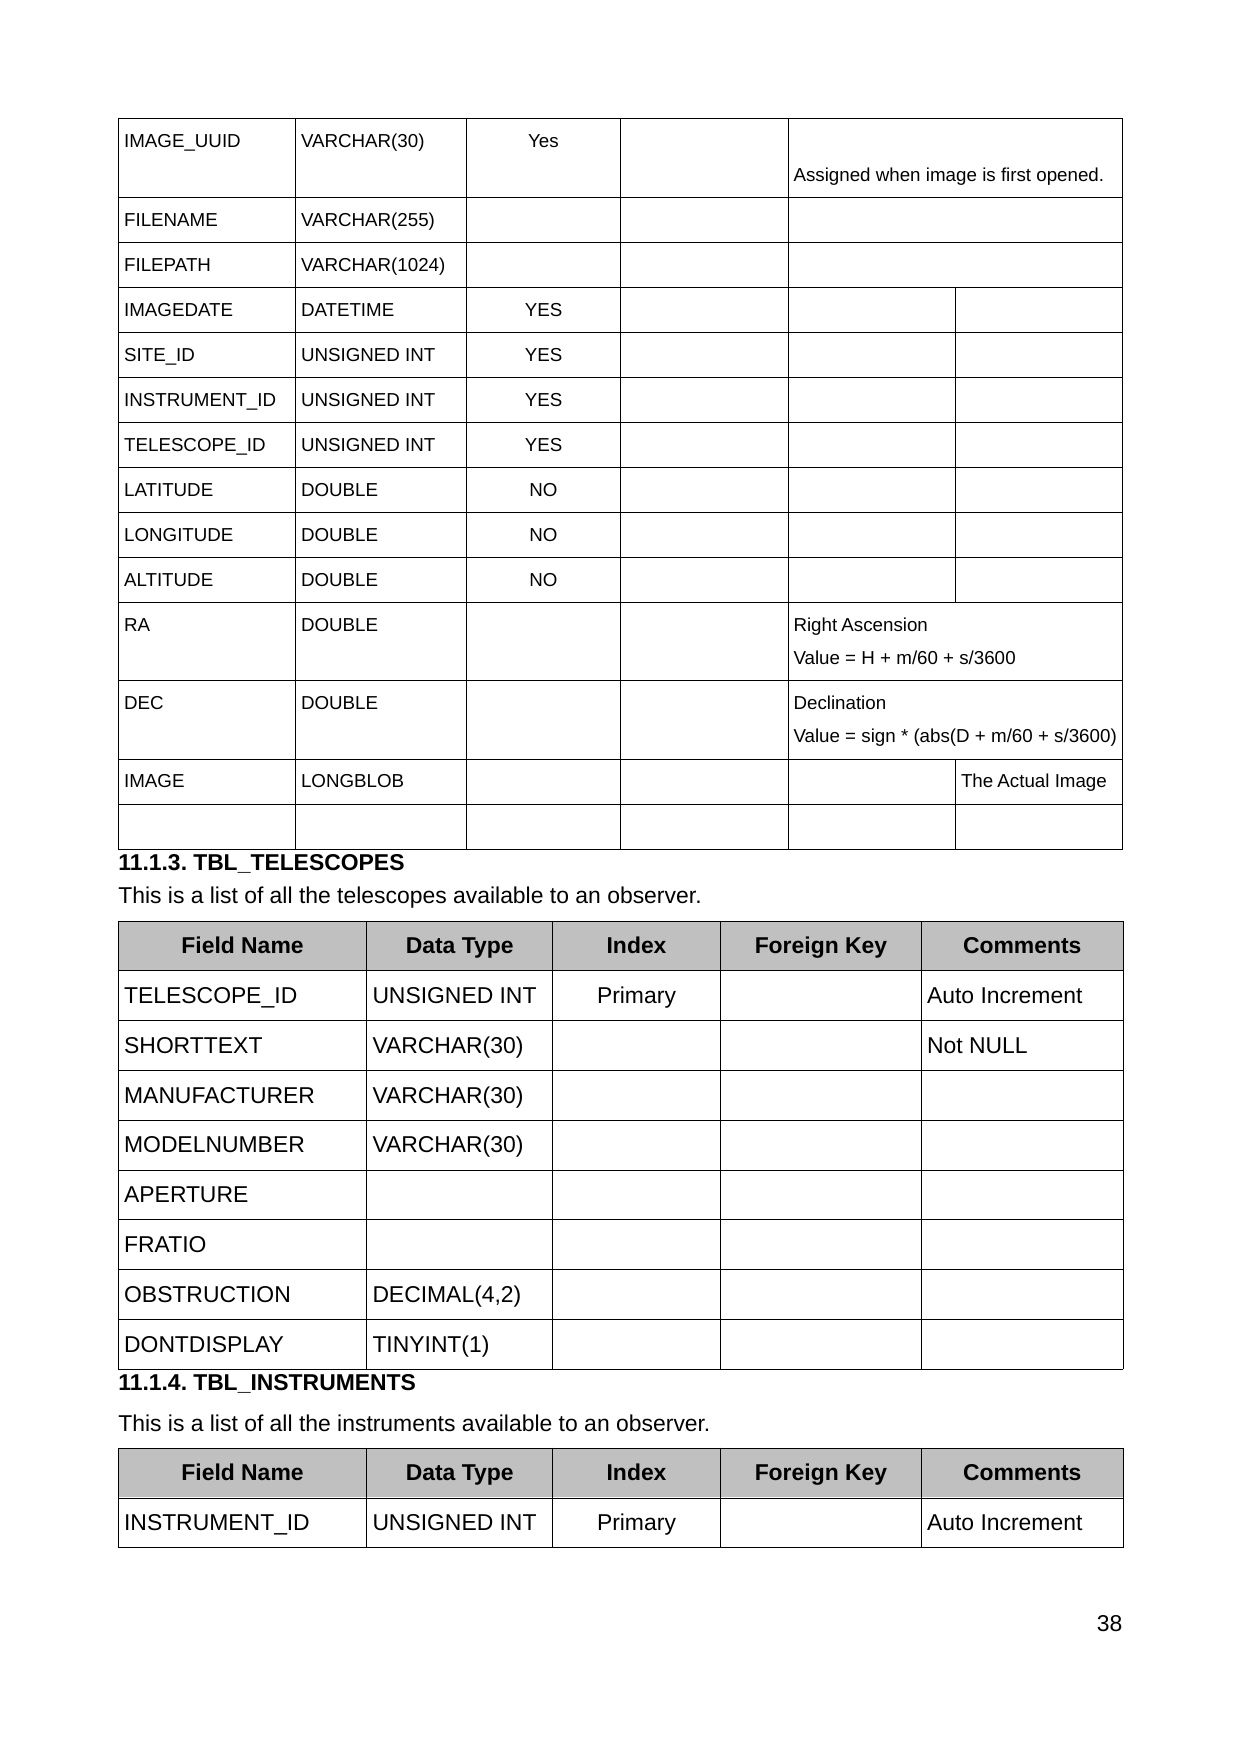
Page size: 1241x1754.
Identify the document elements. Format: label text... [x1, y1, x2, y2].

table_cell [922, 1220, 1123, 1269]
table_cell [467, 805, 620, 848]
table_cell LATITUDE [119, 468, 295, 512]
table_cell IMAGEDATE [119, 288, 295, 332]
table_cell MODELNUMBER [119, 1121, 366, 1169]
table_cell [956, 558, 1122, 602]
table_cell [956, 288, 1122, 332]
table_cell DATETIME [296, 288, 466, 332]
table_cell [956, 378, 1122, 422]
table_cell [553, 1320, 720, 1369]
table_cell UNSIGNED INT [296, 333, 466, 377]
table_cell DECIMAL(4,2) [367, 1270, 552, 1319]
table_cell UNSIGNED INT [367, 1499, 552, 1547]
table_cell [789, 288, 955, 332]
table_cell DOUBLE [296, 681, 466, 758]
table_cell [553, 1071, 720, 1120]
table_cell [119, 805, 295, 848]
table_cell TINYINT(1) [367, 1320, 552, 1369]
table_cell NO [467, 468, 620, 512]
table_cell VARCHAR(30) [367, 1071, 552, 1120]
table_cell VARCHAR(30) [367, 1121, 552, 1169]
table_cell DOUBLE [296, 513, 466, 557]
table_cell [621, 198, 788, 242]
table_cell [956, 468, 1122, 512]
table_cell [296, 805, 466, 848]
subtitle TBL_TELESCOPES [118, 850, 1122, 875]
table_header Field Name [119, 922, 366, 970]
table_cell Not NULL [922, 1021, 1123, 1070]
table_cell UNSIGNED INT [296, 378, 466, 422]
table_cell FRATIO [119, 1220, 366, 1269]
table_cell [621, 681, 788, 758]
table_header Data Type [367, 1449, 552, 1497]
table_cell DOUBLE [296, 603, 466, 680]
table_cell [922, 1320, 1123, 1369]
table_cell [553, 1270, 720, 1319]
table_cell IMAGE [119, 760, 295, 803]
table_cell [621, 468, 788, 512]
table_cell VARCHAR(30) [296, 119, 466, 197]
table_cell VARCHAR(255) [296, 198, 466, 242]
table_cell UNSIGNED INT [367, 971, 552, 1020]
table_cell [956, 513, 1122, 557]
table_cell Primary [553, 971, 720, 1020]
table_cell [621, 423, 788, 467]
table_cell [621, 558, 788, 602]
subtitle TBL_INSTRUMENTS [118, 1370, 1122, 1395]
table_cell [721, 1071, 921, 1120]
table_cell Primary [553, 1499, 720, 1547]
table_cell [789, 198, 1122, 242]
table_cell Auto Increment [922, 971, 1123, 1020]
table_cell NO [467, 513, 620, 557]
table_cell [467, 681, 620, 758]
table_cell ALTITUDE [119, 558, 295, 602]
table_cell [922, 1270, 1123, 1319]
table_header Comments [922, 922, 1123, 970]
table_cell DOUBLE [296, 468, 466, 512]
table_cell YES [467, 378, 620, 422]
table_cell DONTDISPLAY [119, 1320, 366, 1369]
table_header Foreign Key [721, 922, 921, 970]
table_cell [789, 378, 955, 422]
table_cell DOUBLE [296, 558, 466, 602]
table_cell [956, 805, 1122, 848]
table_cell [721, 1021, 921, 1070]
table_cell MANUFACTURER [119, 1071, 366, 1120]
table_cell [621, 119, 788, 197]
table_cell [789, 558, 955, 602]
table_cell [467, 603, 620, 680]
table_cell [367, 1171, 552, 1219]
table_cell NO [467, 558, 620, 602]
table_cell [621, 760, 788, 803]
table_header Field Name [119, 1449, 366, 1497]
table_cell [721, 1121, 921, 1169]
table_cell [789, 760, 955, 803]
table_cell SITE_ID [119, 333, 295, 377]
text This is a list of all the telescopes available to an observer. [118, 875, 1122, 909]
table_cell [553, 1171, 720, 1219]
table_cell FILEPATH [119, 243, 295, 287]
table_cell [721, 1499, 921, 1547]
table_cell TELESCOPE_ID [119, 971, 366, 1020]
table_cell LONGITUDE [119, 513, 295, 557]
table_cell [721, 1270, 921, 1319]
table_cell OBSTRUCTION [119, 1270, 366, 1319]
table_header Data Type [367, 922, 552, 970]
table_cell [721, 1220, 921, 1269]
text This is a list of all the instruments available to an observer. [118, 1395, 1122, 1436]
table_cell [956, 423, 1122, 467]
table_cell [467, 198, 620, 242]
table_header Foreign Key [721, 1449, 921, 1497]
table_cell RA [119, 603, 295, 680]
table_cell INSTRUMENT_ID [119, 378, 295, 422]
table_cell [956, 333, 1122, 377]
table_cell FILENAME [119, 198, 295, 242]
table_cell [721, 1320, 921, 1369]
table_cell [621, 513, 788, 557]
table_cell [467, 243, 620, 287]
table_cell TELESCOPE_ID [119, 423, 295, 467]
table_cell YES [467, 333, 620, 377]
table_cell INSTRUMENT_ID [119, 1499, 366, 1547]
table_header Index [553, 922, 720, 970]
table_cell SHORTTEXT [119, 1021, 366, 1070]
table_cell The Actual Image [956, 760, 1122, 803]
table_cell Yes [467, 119, 620, 197]
table_cell VARCHAR(30) [367, 1021, 552, 1070]
table_cell [621, 333, 788, 377]
table_cell Auto Increment [922, 1499, 1123, 1547]
table_cell [553, 1021, 720, 1070]
table_cell [922, 1121, 1123, 1169]
table_cell [621, 805, 788, 848]
table_cell [553, 1220, 720, 1269]
table_cell [721, 1171, 921, 1219]
table_cell [621, 243, 788, 287]
table_header Index [553, 1449, 720, 1497]
table_cell [789, 423, 955, 467]
table_cell LONGBLOB [296, 760, 466, 803]
table_cell [621, 378, 788, 422]
table_cell [621, 288, 788, 332]
table_cell [367, 1220, 552, 1269]
table_cell DEC [119, 681, 295, 758]
table_header Comments [922, 1449, 1123, 1497]
table_cell [721, 971, 921, 1020]
table_cell IMAGE_UUID [119, 119, 295, 197]
table_cell [789, 513, 955, 557]
table_cell [789, 805, 955, 848]
table_cell YES [467, 423, 620, 467]
table_cell Declination Value = sign * (abs(D + m/60 + s/3600) [789, 681, 1122, 758]
table_cell Right Ascension Value = H + m/60 + s/3600 [789, 603, 1122, 680]
table_cell UNSIGNED INT [296, 423, 466, 467]
table_cell [621, 603, 788, 680]
table_cell [789, 243, 1122, 287]
table_cell [553, 1121, 720, 1169]
table_cell [789, 333, 955, 377]
table_cell APERTURE [119, 1171, 366, 1219]
table_cell [922, 1171, 1123, 1219]
table_cell Assigned when image is first opened. [789, 119, 1122, 197]
table_cell [789, 468, 955, 512]
table_cell VARCHAR(1024) [296, 243, 466, 287]
table_cell [922, 1071, 1123, 1120]
table_cell [467, 760, 620, 803]
table_cell YES [467, 288, 620, 332]
